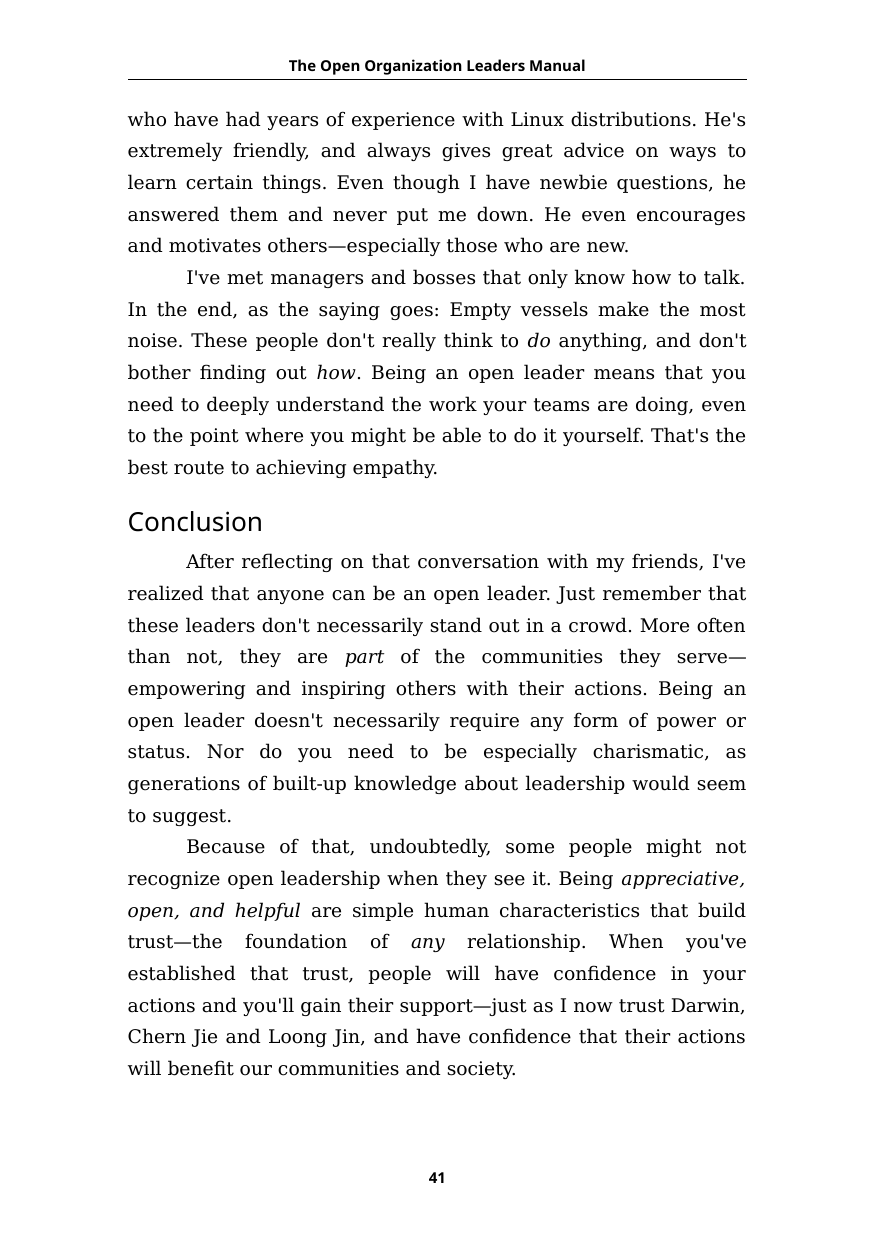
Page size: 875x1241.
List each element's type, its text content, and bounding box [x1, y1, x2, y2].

text I've met managers and bosses that only know how to talk. In the end, as the saying goes: Empty vessels make the most noise. These people don't really think to do anything, and don't bother finding out how. Being an open leader means that you need to deeply understand the work your teams are doing, even to the point where you might be able to do it yourself. That's the best route to achieving empathy. [127, 267, 747, 479]
subtitle Conclusion [127, 503, 747, 539]
text who have had years of experience with Linux distributions. He's extremely friendly, and always gives great advice on ways to learn certain things. Even though I have newbie questions, he answered them and never put me down. He even encourages and motivates others—especially those who are new. [127, 109, 747, 257]
text Because of that, undoubtedly, some people might not recognize open leadership when they see it. Being appreciative, open, and helpful are simple human characteristics that build trust—the foundation of any relationship. When you've established that trust, people will have confidence in your actions and you'll gain their support—just as I now trust Darwin, Chern Jie and Loong Jin, and have confidence that their actions will benefit our communities and society. [127, 837, 747, 1080]
text After reflecting on that conversation with my friends, I've realized that anyone can be an open leader. Just remember that these leaders don't necessarily stand out in a crowd. More often than not, they are part of the communities they serve—empowering and inspiring others with their actions. Being an open leader doesn't necessarily require any form of power or status. Nor do you need to be especially charismatic, as generations of built-up knowledge about leadership would seem to suggest. [127, 552, 747, 827]
